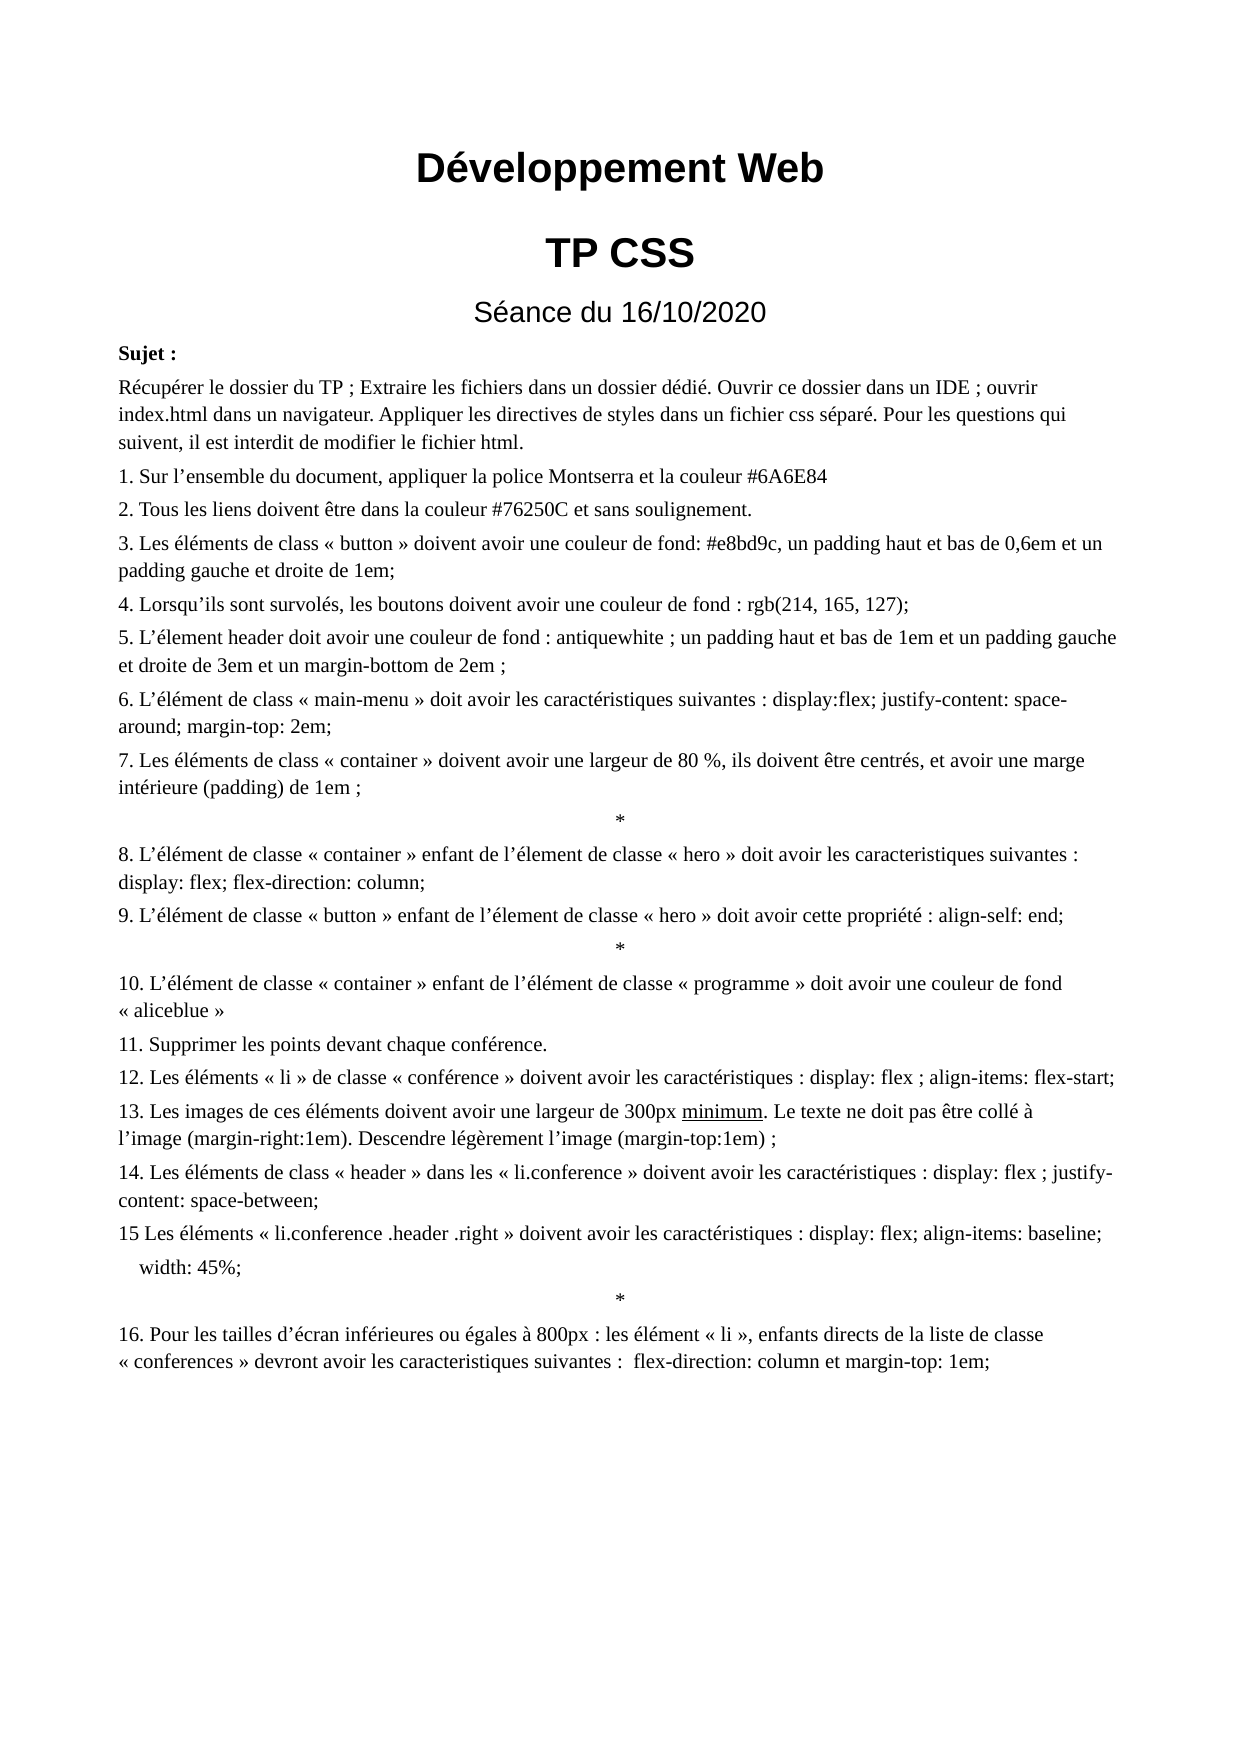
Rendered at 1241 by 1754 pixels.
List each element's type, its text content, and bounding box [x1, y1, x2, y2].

text 1. Sur l’ensemble du document, appliquer la police Montserra et la couleur #6A6E84 [118, 463, 1122, 488]
text * [118, 937, 1122, 961]
text 13. Les images de ces éléments doivent avoir une largeur de 300px minimum. Le texte ne doit pas être collé à l’image (margin-right:1em). Descendre légèrement l’image (margin-top:1em) ; [118, 1099, 1122, 1150]
text Sujet : [118, 341, 1122, 365]
text 15 Les éléments « li.conference .header .right » doivent avoir les caractéristiques : display: flex; align-items: baseline; [118, 1221, 1122, 1245]
text 9. L’élément de classe « button » enfant de l’élement de classe « hero » doit avoir cette propriété : align-self: end; [118, 903, 1122, 927]
text 2. Tous les liens doivent être dans la couleur #76250C et sans soulignement. [118, 497, 1122, 521]
text 11. Supprimer les points devant chaque conférence. [118, 1032, 1122, 1056]
title Développement Web [118, 143, 1122, 191]
text 4. Lorsqu’ils sont survolés, les boutons doivent avoir une couleur de fond : rgb(214, 165, 127); [118, 592, 1122, 616]
text 3. Les éléments de class « button » doivent avoir une couleur de fond: #e8bd9c, un padding haut et bas de 0,6em et un padding gauche et droite de 1em; [118, 531, 1122, 582]
text * [118, 1288, 1122, 1312]
text width: 45%; [118, 1254, 1122, 1279]
title TP CSS [118, 228, 1122, 276]
text 5. L’élement header doit avoir une couleur de fond : antiquewhite ; un padding haut et bas de 1em et un padding gauche et droite de 3em et un margin-bottom de 2em ; [118, 625, 1122, 677]
text Récupérer le dossier du TP ; Extraire les fichiers dans un dossier dédié. Ouvrir ce dossier dans un IDE ; ouvrir index.html dans un navigateur. Appliquer les directives de styles dans un fichier css séparé. Pour les questions qui suivent, il est interdit de modifier le fichier html. [118, 375, 1122, 454]
text 10. L’élément de classe « container » enfant de l’élément de classe « programme » doit avoir une couleur de fond « aliceblue » [118, 971, 1122, 1022]
text 16. Pour les tailles d’écran inférieures ou égales à 800px : les élément « li », enfants directs de la liste de classe « conferences » devront avoir les caracteristiques suivantes : flex-direction: column et margin-top: 1em; [118, 1322, 1122, 1373]
text 14. Les éléments de class « header » dans les « li.conference » doivent avoir les caractéristiques : display: flex ; justify-content: space-between; [118, 1160, 1122, 1212]
text 12. Les éléments « li » de classe « conférence » doivent avoir les caractéristiques : display: flex ; align-items: flex-start; [118, 1065, 1122, 1089]
text 6. L’élément de class « main-menu » doit avoir les caractéristiques suivantes : display:flex; justify-content: space-around; margin-top: 2em; [118, 686, 1122, 738]
text * [118, 809, 1122, 833]
text 7. Les éléments de class « container » doivent avoir une largeur de 80 %, ils doivent être centrés, et avoir une marge intérieure (padding) de 1em ; [118, 748, 1122, 799]
text 8. L’élément de classe « container » enfant de l’élement de classe « hero » doit avoir les caracteristiques suivantes : display: flex; flex-direction: column; [118, 842, 1122, 894]
subtitle Séance du 16/10/2020 [118, 295, 1122, 329]
